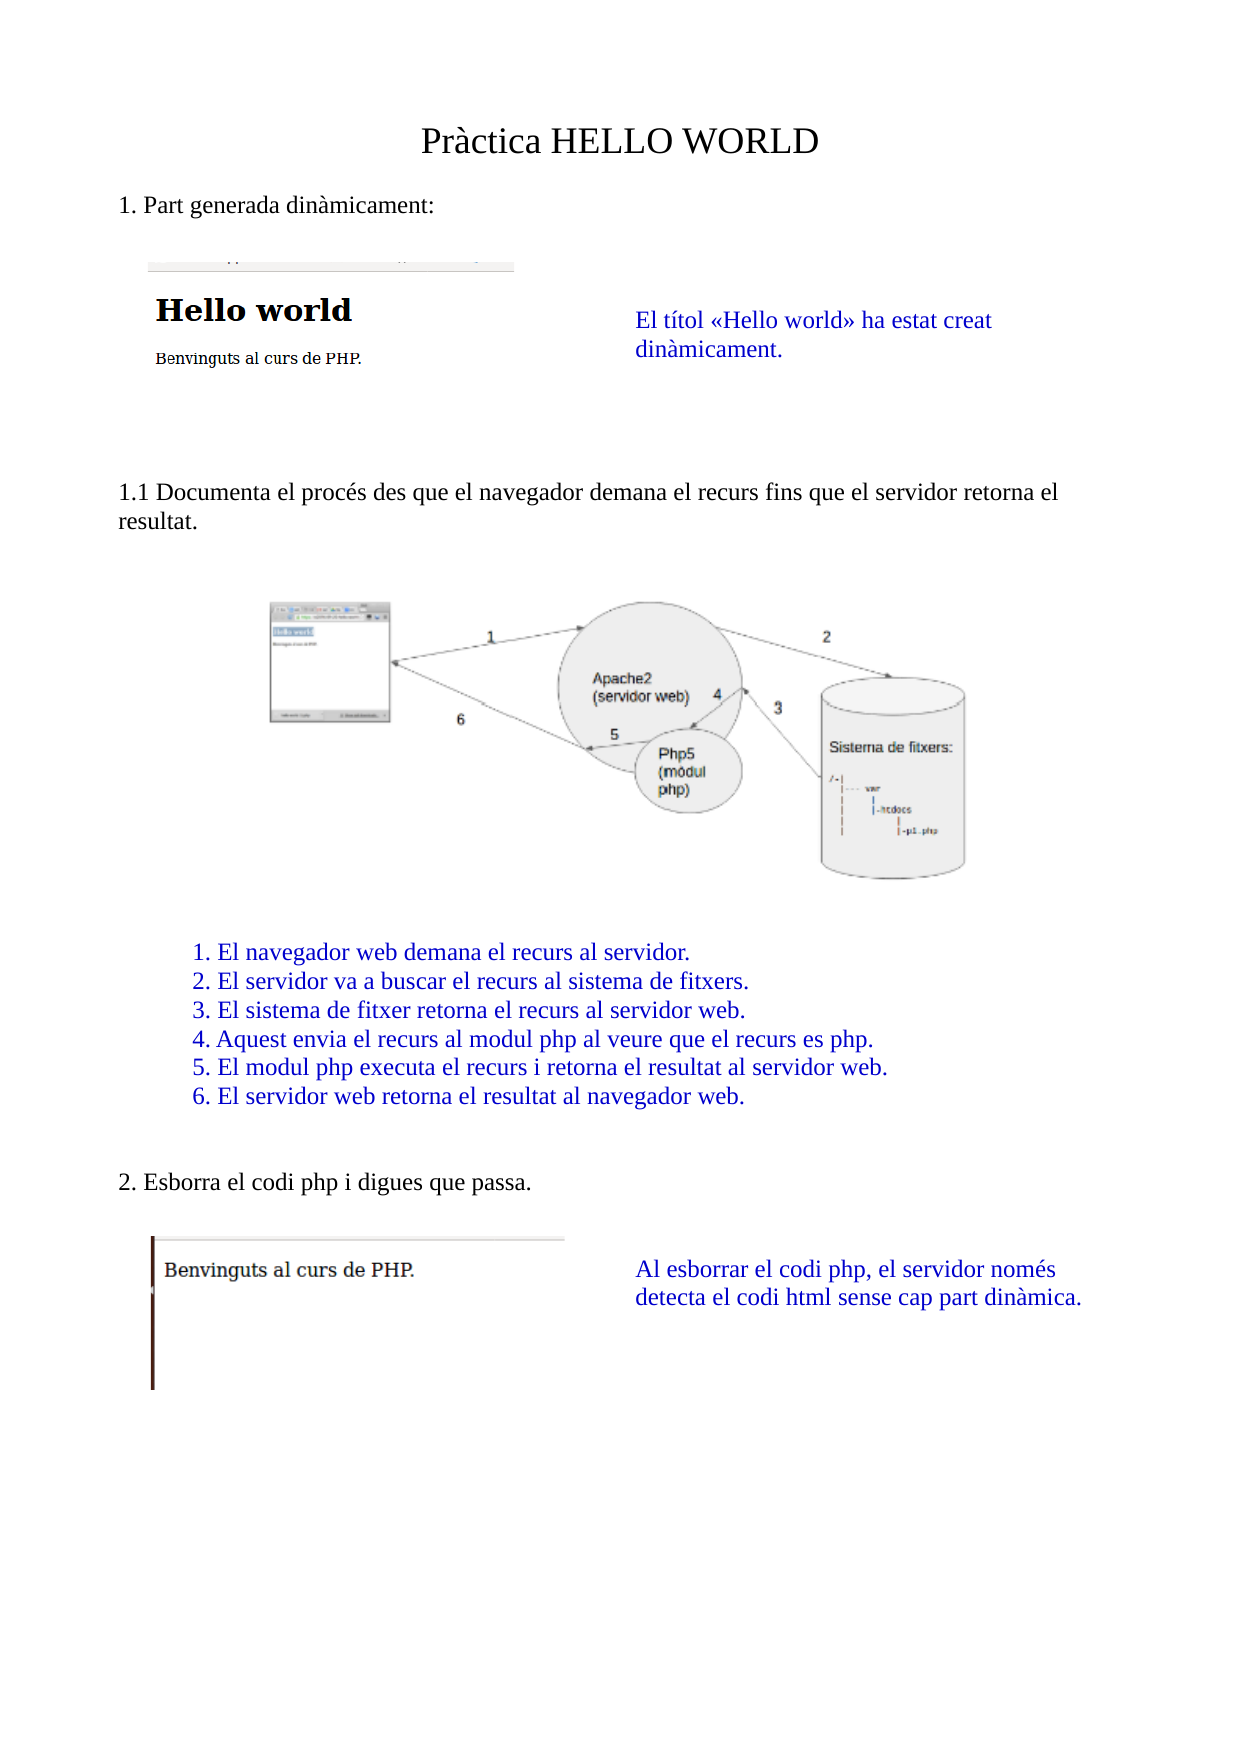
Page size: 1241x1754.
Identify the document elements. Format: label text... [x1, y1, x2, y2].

text Pràctica HELLO WORLD [118, 118, 1122, 161]
text 2. El servidor va a buscar el recurs al sistema de fitxers. [118, 966, 1122, 995]
picture [150, 1236, 565, 1390]
text 1. El navegador web demana el recurs al servidor. [118, 937, 1122, 966]
text 4. Aquest envia el recurs al modul php al veure que el recurs es php. [118, 1024, 1122, 1052]
text 6. El servidor web retorna el resultat al navegador web. [118, 1081, 1122, 1110]
text Al esborrar el codi php, el servidor només detecta el codi html sense cap part dinàmica. [565, 1254, 1122, 1311]
text [118, 1254, 150, 1311]
text [118, 305, 147, 362]
picture [246, 563, 995, 903]
text 5. El modul php executa el recurs i retorna el resultat al servidor web. [118, 1052, 1122, 1081]
text 2. Esborra el codi php i digues que passa. [118, 1167, 1122, 1196]
text 3. El sistema de fitxer retorna el recurs al servidor web. [118, 995, 1122, 1024]
text El títol «Hello world» ha estat creat dinàmicament. [515, 305, 1122, 362]
text 1.1 Documenta el procés des que el navegador demana el recurs fins que el servidor retorna el resultat. [118, 477, 1122, 535]
picture [147, 262, 515, 469]
text 1. Part generada dinàmicament: [118, 190, 1122, 219]
